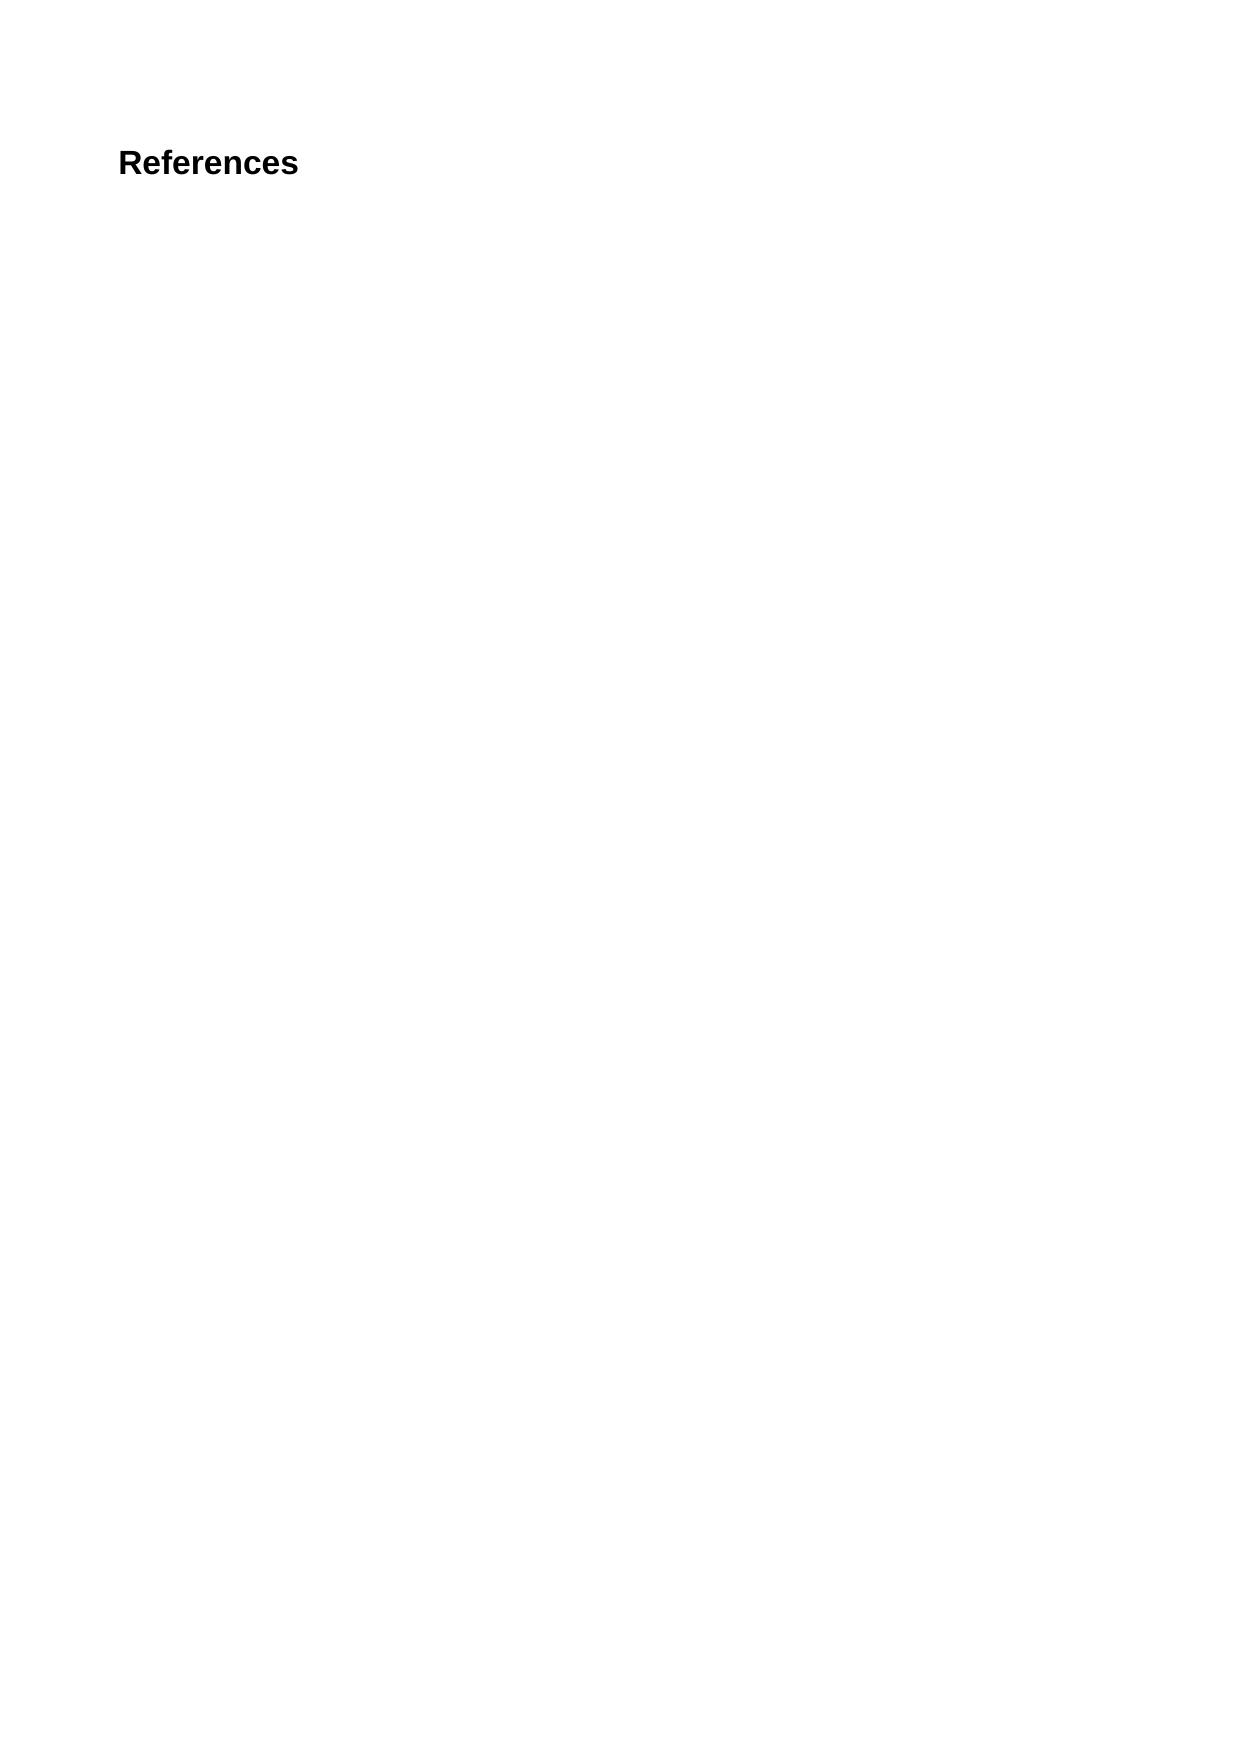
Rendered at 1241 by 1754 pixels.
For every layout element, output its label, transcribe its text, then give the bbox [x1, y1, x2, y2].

subtitle References [118, 143, 1122, 182]
